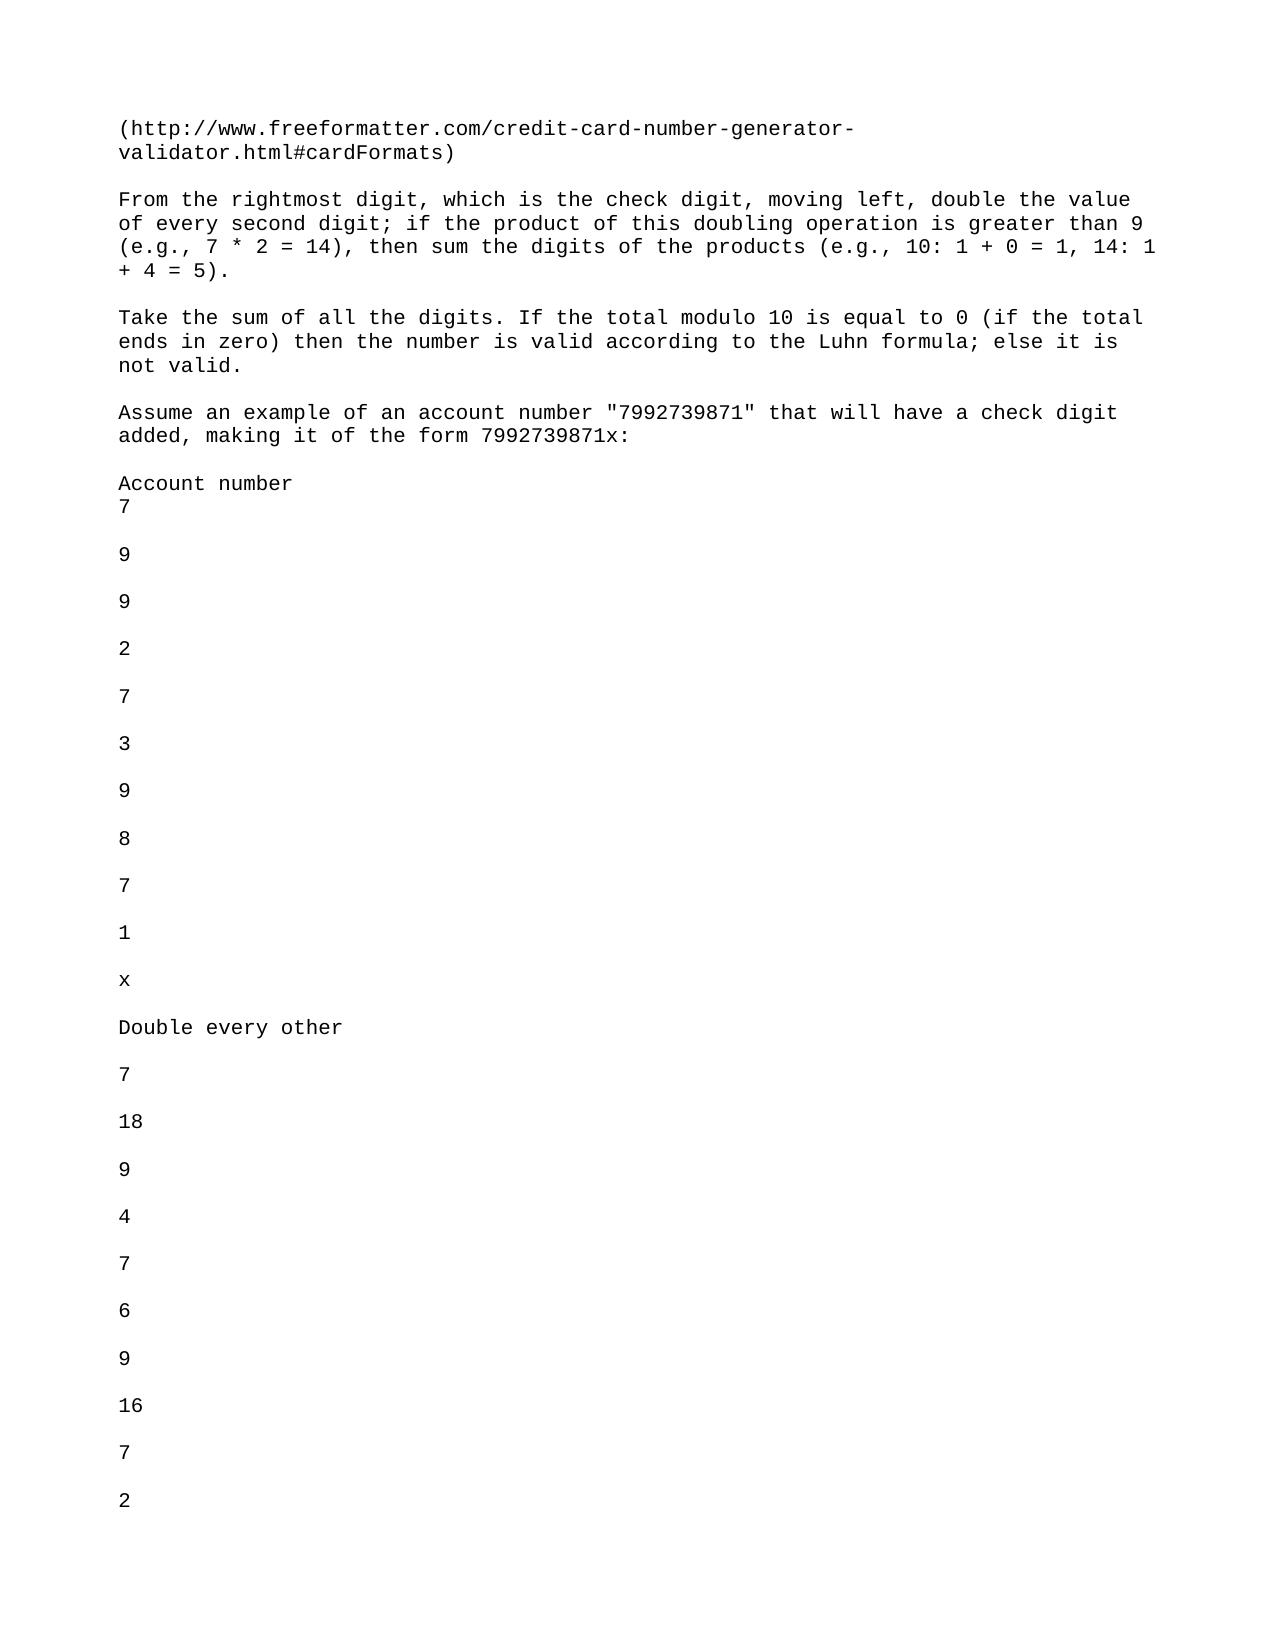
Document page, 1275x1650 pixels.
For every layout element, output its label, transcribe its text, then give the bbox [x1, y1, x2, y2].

text x [118, 969, 1157, 993]
text 16 [118, 1395, 1157, 1419]
text 7 [118, 1442, 1157, 1466]
text Account number [118, 473, 1157, 496]
text 7 [118, 875, 1157, 898]
text 9 [118, 1348, 1157, 1371]
text 9 [118, 544, 1157, 567]
text Assume an example of an account number "7992739871" that will have a check digit added, making it of the form 7992739871x: [118, 402, 1157, 449]
text 1 [118, 922, 1157, 946]
text 18 [118, 1111, 1157, 1135]
text 7 [118, 686, 1157, 709]
text Double every other [118, 1017, 1157, 1040]
text 2 [118, 1489, 1157, 1513]
text From the rightmost digit, which is the check digit, moving left, double the value of every second digit; if the product of this doubling operation is greater than 9 (e.g., 7 * 2 = 14), then sum the digits of the products (e.g., 10: 1 + 0 = 1, 14: 1 + 4 = 5). [118, 189, 1157, 284]
text 8 [118, 827, 1157, 851]
text 9 [118, 591, 1157, 615]
text 7 [118, 496, 1157, 520]
text (http://www.freeformatter.com/credit-card-number-generator-validator.html#cardFormats) [118, 118, 1157, 165]
text 2 [118, 638, 1157, 662]
text 9 [118, 780, 1157, 804]
text 7 [118, 1253, 1157, 1277]
text 4 [118, 1206, 1157, 1229]
text 7 [118, 1064, 1157, 1088]
text 6 [118, 1300, 1157, 1324]
text 9 [118, 1158, 1157, 1182]
text 3 [118, 733, 1157, 757]
text Take the sum of all the digits. If the total modulo 10 is equal to 0 (if the total ends in zero) then the number is valid according to the Luhn formula; else it is not valid. [118, 307, 1157, 378]
